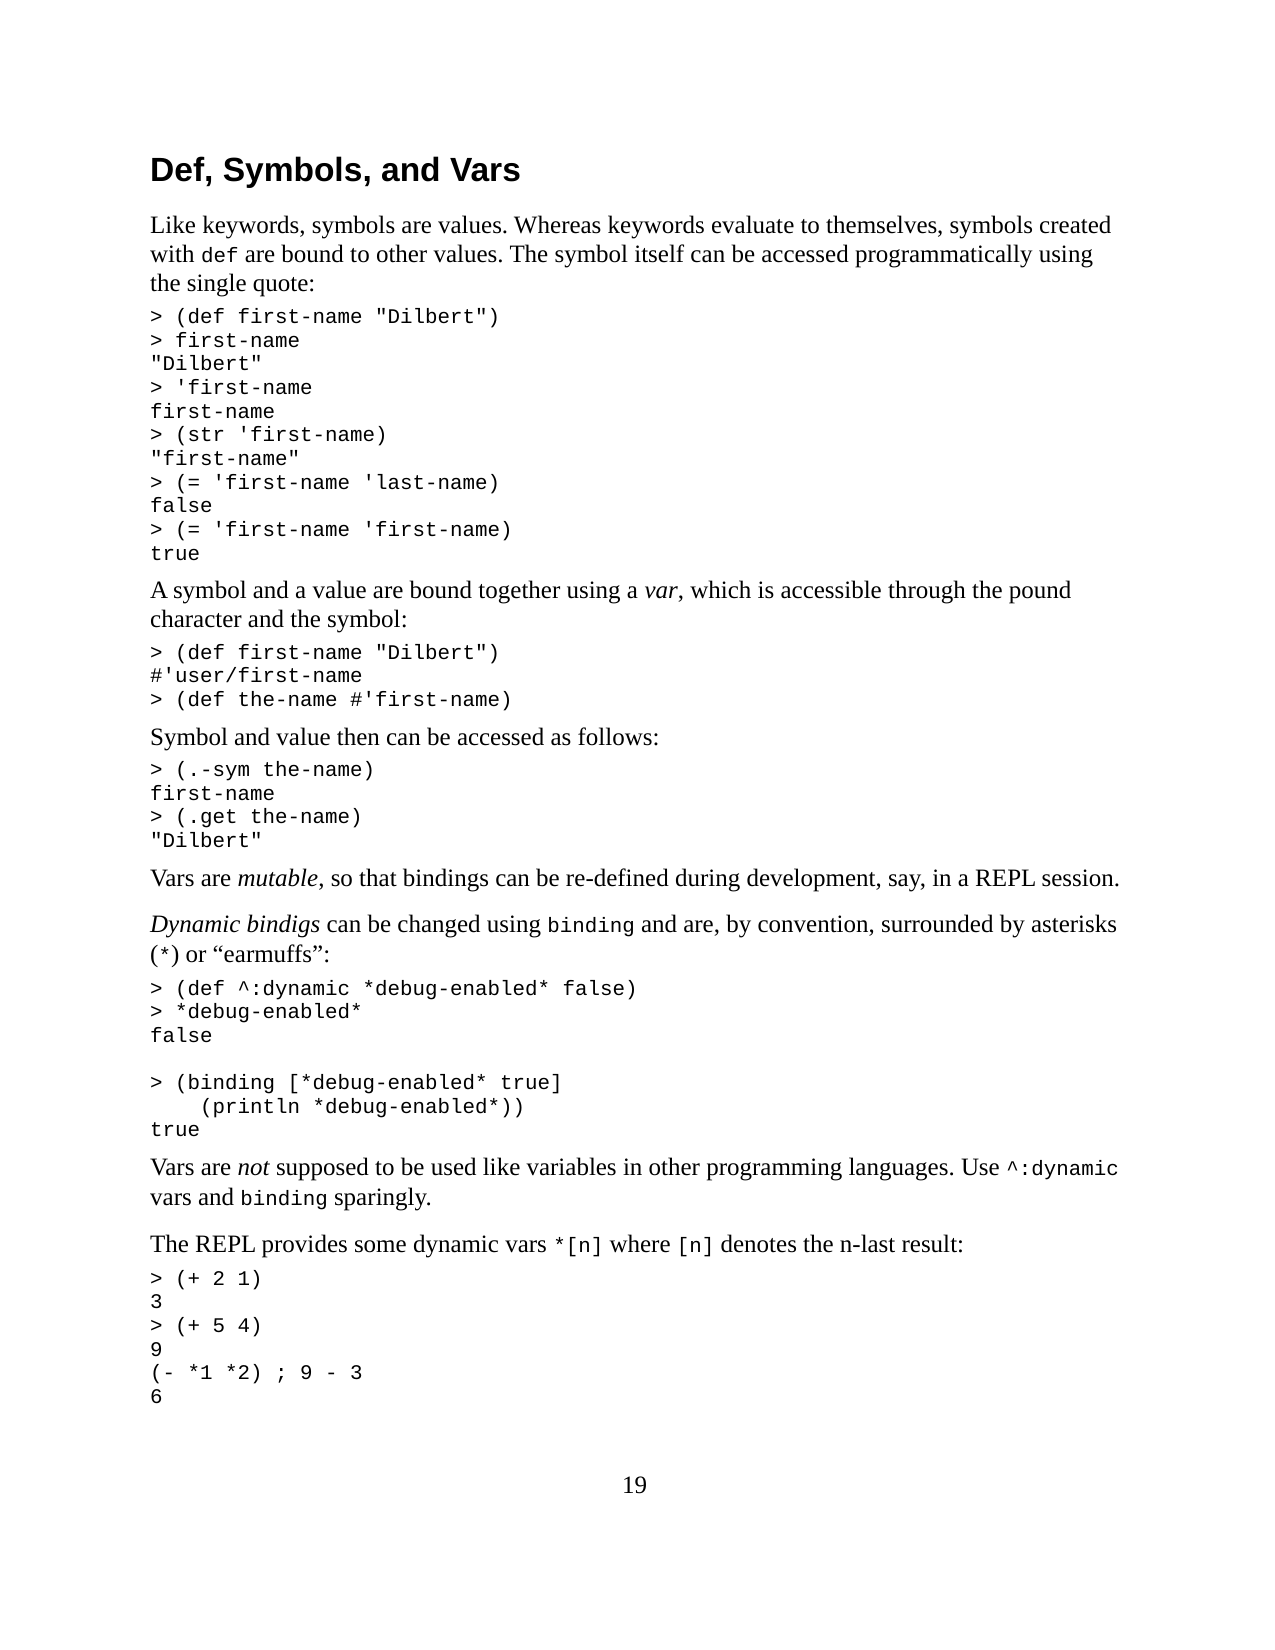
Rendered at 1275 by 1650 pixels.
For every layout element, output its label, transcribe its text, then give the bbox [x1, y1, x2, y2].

text > (def first-name "Dilbert") [150, 642, 1125, 665]
text Vars are not supposed to be used like variables in other programming languages. Use ^:dynamic vars and binding sparingly. [150, 1152, 1125, 1211]
text (println *debug-enabled*)) [150, 1096, 1125, 1119]
text Vars are mutable, so that bindings can be re-defined during development, say, in a REPL session. [150, 863, 1125, 892]
text > (str 'first-name) [150, 424, 1125, 448]
text > (def the-name #'first-name) [150, 689, 1125, 713]
text > (def first-name "Dilbert") [150, 306, 1125, 330]
text A symbol and a value are bound together using a var, which is accessible through the pound character and the symbol: [150, 575, 1125, 633]
text > (.-sym the-name) [150, 759, 1125, 783]
text > (.get the-name) [150, 807, 1125, 830]
text > (binding [*debug-enabled* true] [150, 1072, 1125, 1096]
text true [150, 543, 1125, 566]
text Like keywords, symbols are values. Whereas keywords evaluate to themselves, symbols created with def are bound to other values. The symbol itself can be accessed programmatically using the single quote: [150, 210, 1125, 297]
text false [150, 1025, 1125, 1048]
text The REPL provides some dynamic vars *[n] where [n] denotes the n-last result: [150, 1229, 1125, 1259]
text #'user/first-name [150, 665, 1125, 689]
text Dynamic bindigs can be changed using binding and are, by convention, surrounded by asterisks (*) or “earmuffs”: [150, 909, 1125, 969]
text first-name [150, 783, 1125, 807]
text 6 [150, 1386, 1125, 1409]
text "first-name" [150, 448, 1125, 472]
text > first-name [150, 330, 1125, 353]
text true [150, 1119, 1125, 1143]
text Symbol and value then can be accessed as follows: [150, 722, 1125, 750]
text > 'first-name [150, 377, 1125, 401]
text "Dilbert" [150, 830, 1125, 854]
text (- *1 *2) ; 9 - 3 [150, 1362, 1125, 1386]
text 9 [150, 1339, 1125, 1362]
text > (= 'first-name 'last-name) [150, 472, 1125, 495]
subtitle Def, Symbols, and Vars [150, 150, 1125, 189]
text "Dilbert" [150, 353, 1125, 377]
text > (def ^:dynamic *debug-enabled* false) [150, 978, 1125, 1001]
text > (+ 2 1) [150, 1268, 1125, 1291]
text > *debug-enabled* [150, 1001, 1125, 1025]
text > (+ 5 4) [150, 1315, 1125, 1339]
text false [150, 495, 1125, 519]
text first-name [150, 401, 1125, 424]
text 3 [150, 1291, 1125, 1315]
text > (= 'first-name 'first-name) [150, 519, 1125, 543]
